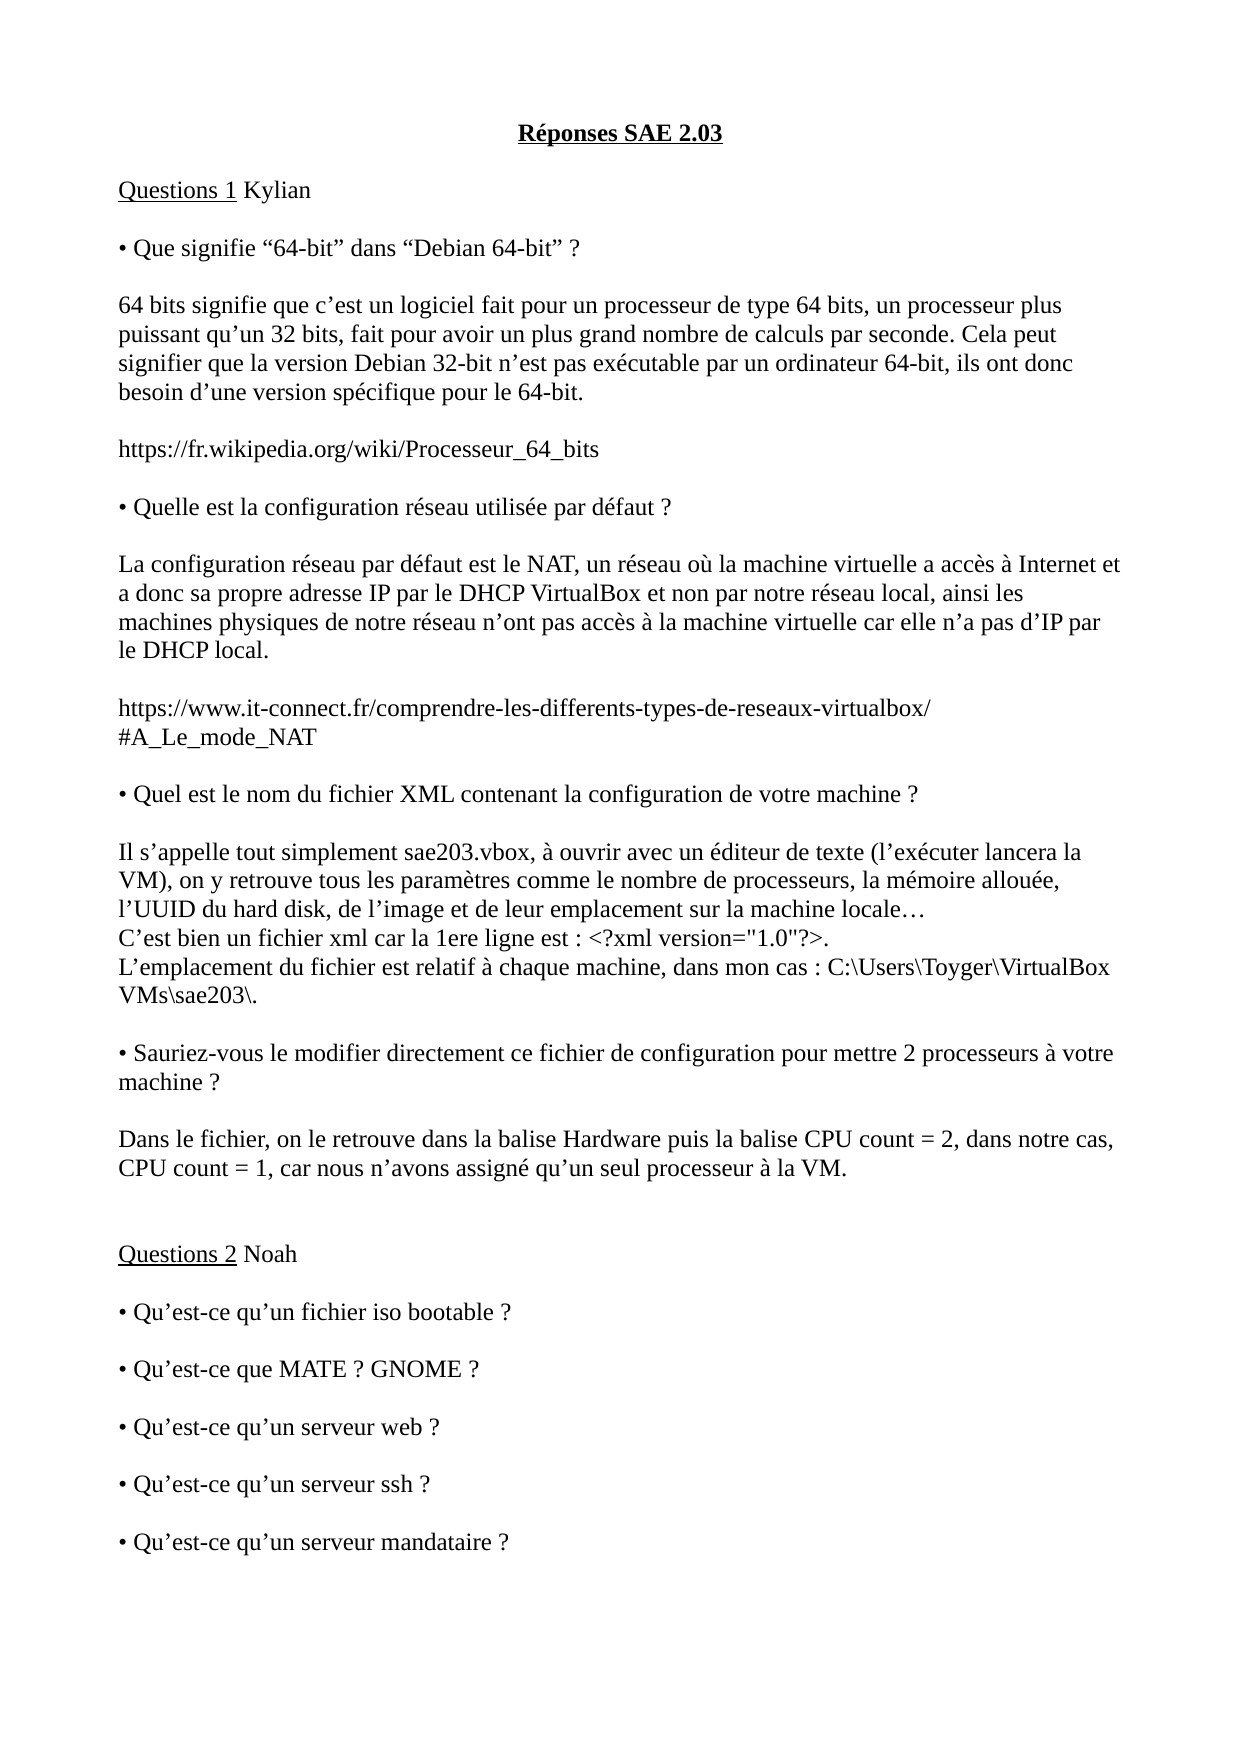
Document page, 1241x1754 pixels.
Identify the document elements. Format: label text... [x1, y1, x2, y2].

text https://www.it-connect.fr/comprendre-les-differents-types-de-reseaux-virtualbox/#A_Le_mode_NAT [118, 693, 1122, 751]
text La configuration réseau par défaut est le NAT, un réseau où la machine virtuelle a accès à Internet et a donc sa propre adresse IP par le DHCP VirtualBox et non par notre réseau local, ainsi les machines physiques de notre réseau n’ont pas accès à la machine virtuelle car elle n’a pas d’IP par le DHCP local. [118, 549, 1122, 664]
text • Quelle est la configuration réseau utilisée par défaut ? [118, 492, 1122, 521]
text L’emplacement du fichier est relatif à chaque machine, dans mon cas : C:\Users\Toyger\VirtualBox VMs\sae203\. [118, 952, 1122, 1009]
text 64 bits signifie que c’est un logiciel fait pour un processeur de type 64 bits, un processeur plus puissant qu’un 32 bits, fait pour avoir un plus grand nombre de calculs par seconde. Cela peut signifier que la version Debian 32-bit n’est pas exécutable par un ordinateur 64-bit, ils ont donc besoin d’une version spécifique pour le 64-bit. [118, 291, 1122, 406]
text Réponses SAE 2.03 [118, 118, 1122, 147]
text C’est bien un fichier xml car la 1ere ligne est : <?xml version="1.0"?>. [118, 923, 1122, 952]
text • Quel est le nom du fichier XML contenant la configuration de votre machine ? [118, 779, 1122, 808]
text • Qu’est-ce que MATE ? GNOME ? [118, 1354, 1122, 1383]
text Questions 1 Kylian [118, 176, 1122, 204]
text • Qu’est-ce qu’un serveur web ? [118, 1412, 1122, 1441]
text • Que signifie “64-bit” dans “Debian 64-bit” ? [118, 233, 1122, 262]
text • Qu’est-ce qu’un serveur mandataire ? [118, 1527, 1122, 1556]
text • Qu’est-ce qu’un serveur ssh ? [118, 1469, 1122, 1498]
text Questions 2 Noah [118, 1239, 1122, 1268]
text • Qu’est-ce qu’un fichier iso bootable ? [118, 1297, 1122, 1326]
text Il s’appelle tout simplement sae203.vbox, à ouvrir avec un éditeur de texte (l’exécuter lancera la VM), on y retrouve tous les paramètres comme le nombre de processeurs, la mémoire allouée, l’UUID du hard disk, de l’image et de leur emplacement sur la machine locale… [118, 837, 1122, 923]
text • Sauriez-vous le modifier directement ce fichier de configuration pour mettre 2 processeurs à votre machine ? [118, 1038, 1122, 1096]
text Dans le fichier, on le retrouve dans la balise Hardware puis la balise CPU count = 2, dans notre cas, CPU count = 1, car nous n’avons assigné qu’un seul processeur à la VM. [118, 1124, 1122, 1182]
text https://fr.wikipedia.org/wiki/Processeur_64_bits [118, 434, 1122, 463]
